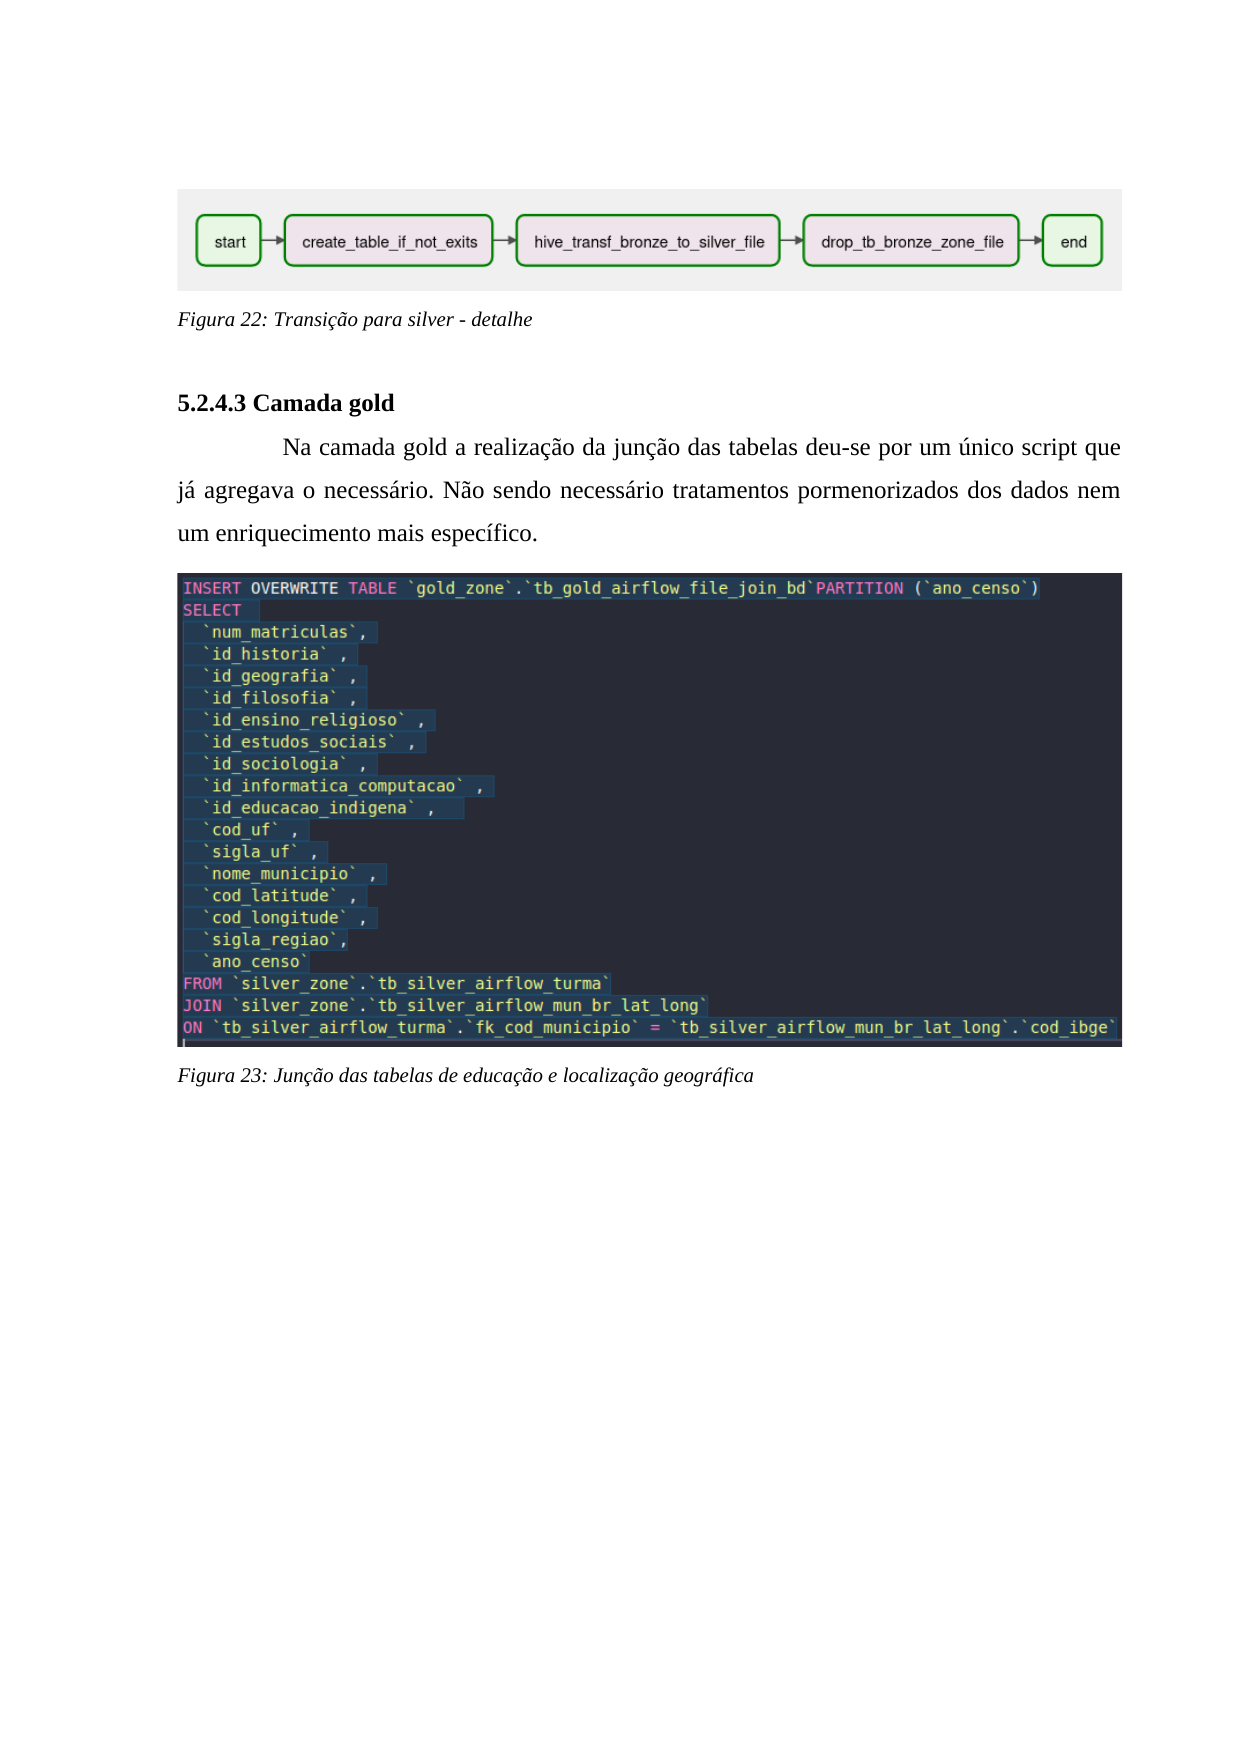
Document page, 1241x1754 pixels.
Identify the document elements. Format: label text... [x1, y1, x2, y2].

picture [177, 189, 1123, 291]
picture [177, 573, 1123, 1047]
text Figura 22: Transição para silver - detalhe [177, 291, 1122, 331]
subtitle 5.2.4.3 Camada gold [177, 388, 1122, 417]
text Na camada gold a realização da junção das tabelas deu-se por um único script que já agregava o necessário. Não sendo necessário tratamentos pormenorizados dos dados nem um enriquecimento mais específico. [177, 432, 1122, 547]
text Figura 23: Junção das tabelas de educação e localização geográfica [177, 1047, 1122, 1087]
